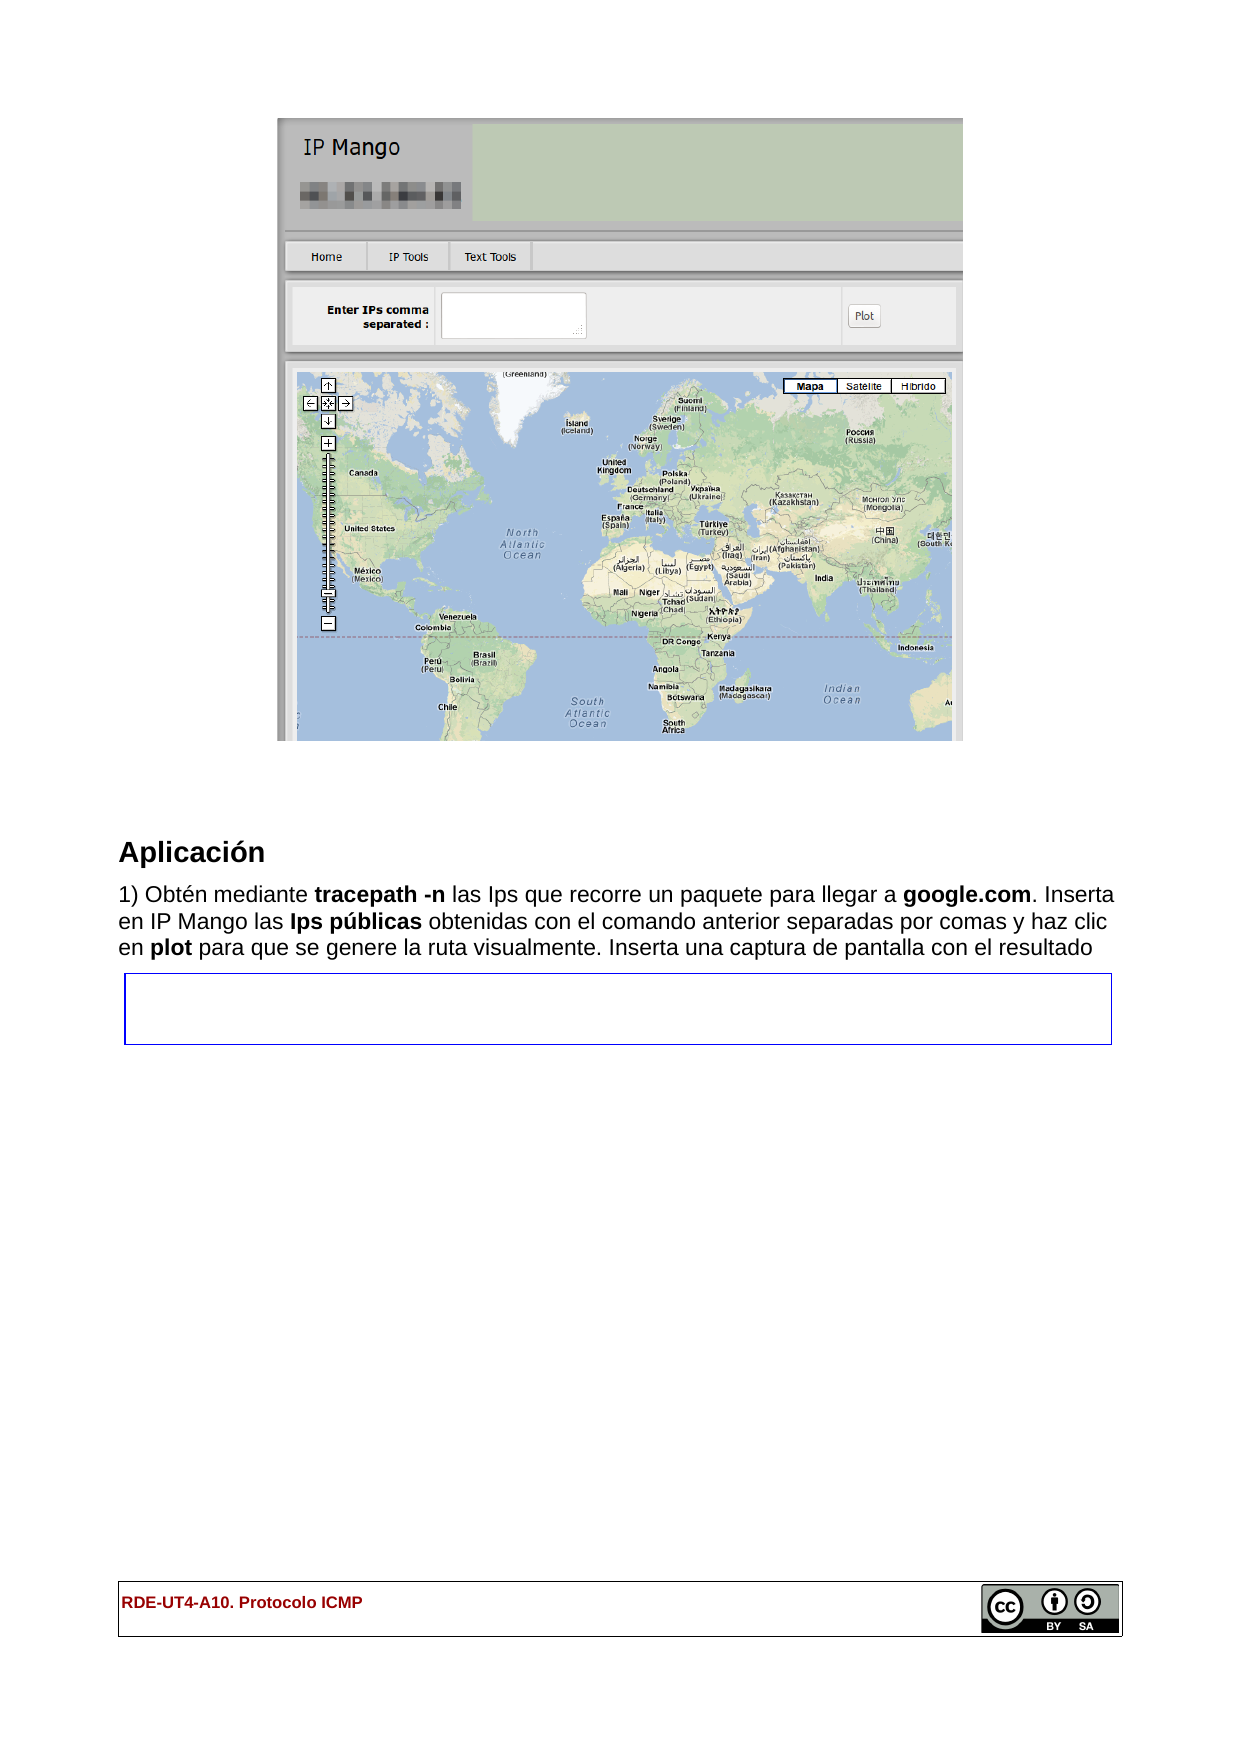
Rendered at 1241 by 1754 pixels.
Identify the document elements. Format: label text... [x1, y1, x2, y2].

table_header [126, 974, 1111, 1044]
text 1) Obtén mediante tracepath -n las Ips que recorre un paquete para llegar a google.com. Inserta en IP Mango las Ips públicas obtenidas con el comando anterior separadas por comas y haz clic en plot para que se genere la ruta visualmente. Inserta una captura de pantalla con el resultado [118, 881, 1122, 960]
picture [277, 118, 963, 741]
picture [981, 1584, 1119, 1633]
subtitle Aplicación [118, 835, 1122, 869]
